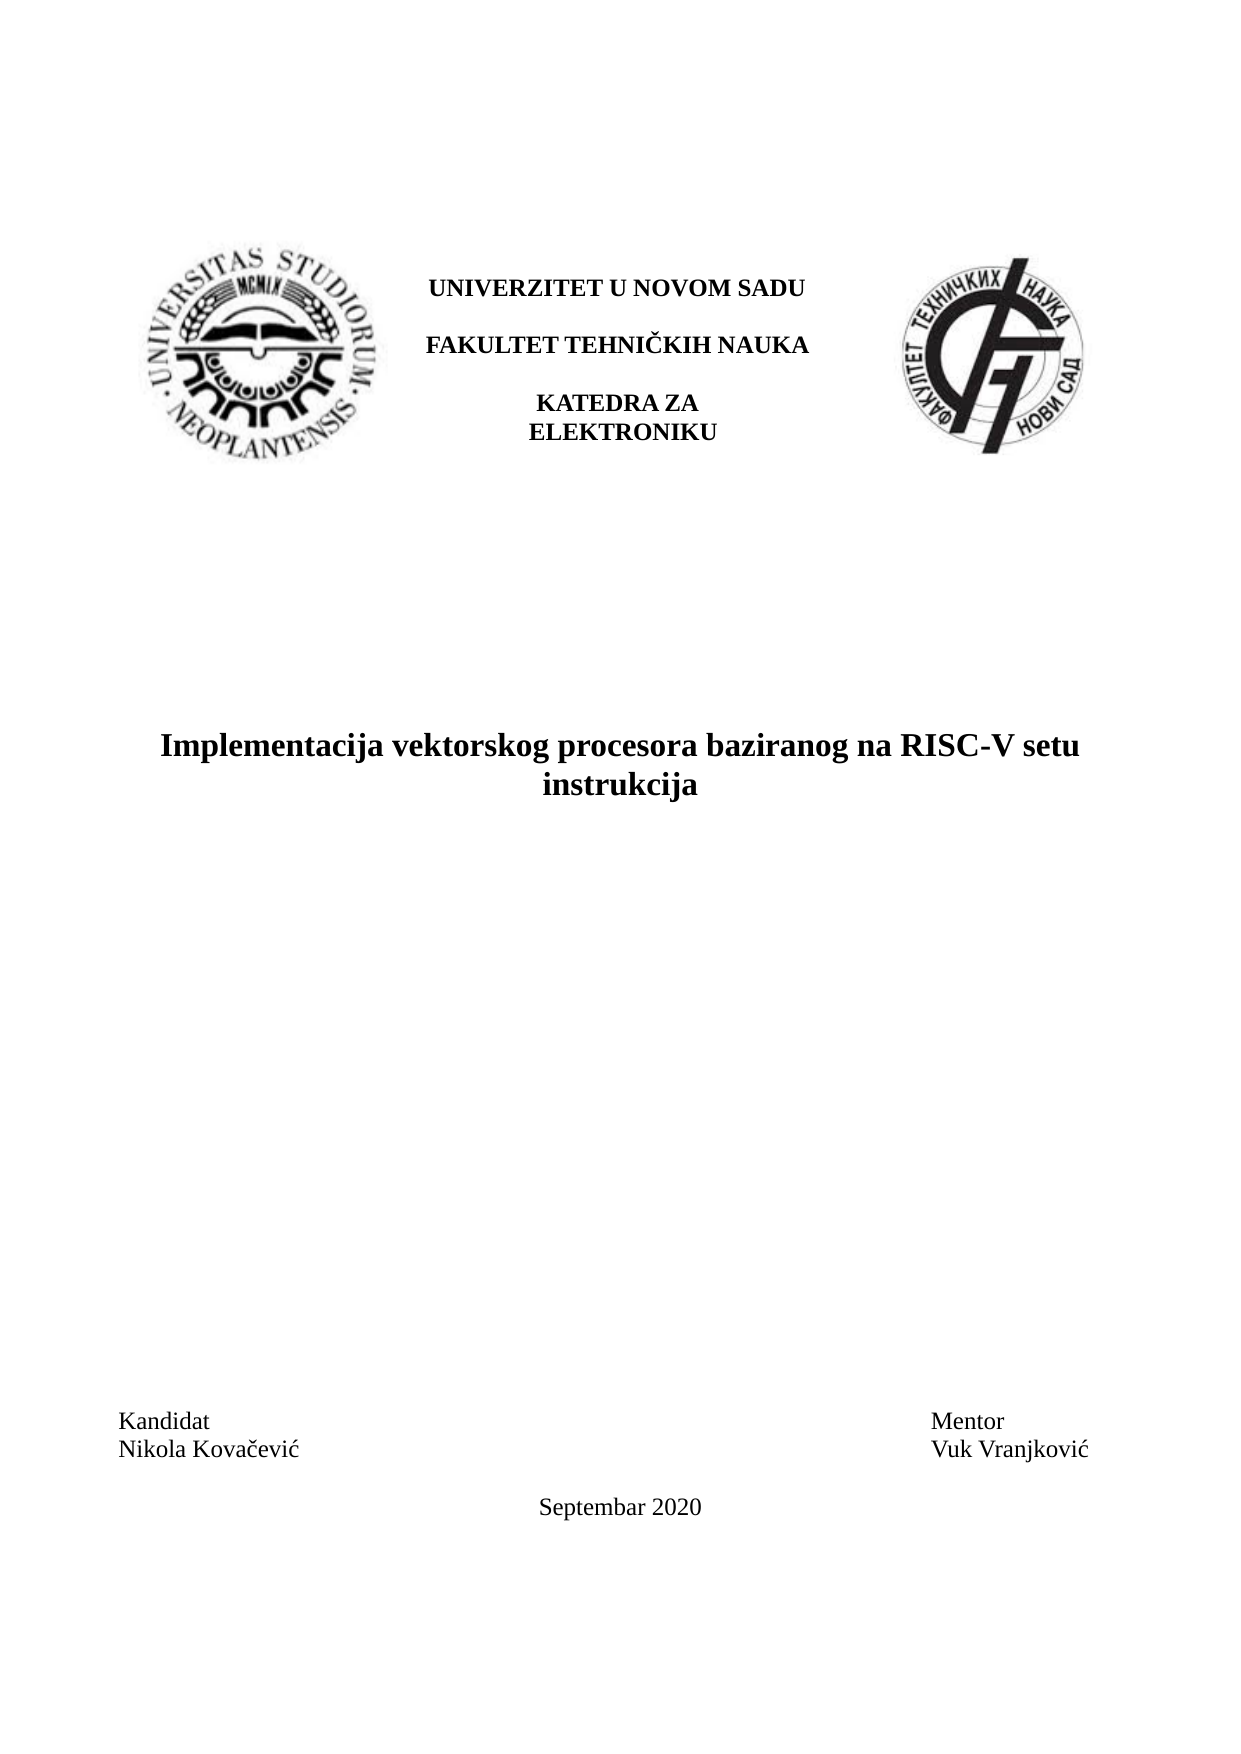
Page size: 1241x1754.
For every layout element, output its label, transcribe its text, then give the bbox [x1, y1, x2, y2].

picture [883, 243, 1093, 465]
table_header UNIVERZITET U NOVOM SADU FAKULTET TEHNIČKIH NAUKA KATEDRA ZA ELEKTRONIKU [419, 210, 821, 524]
text Implementacija vektorskog procesora baziranog na RISC-V setu instrukcija [118, 725, 1122, 802]
picture [137, 215, 400, 490]
text Kandidat Mentor [118, 1406, 1122, 1434]
table_header [821, 210, 1121, 524]
table_header [118, 210, 419, 524]
text Nikola Kovačević Vuk Vranjković [118, 1434, 1122, 1463]
text Septembar 2020 [118, 1492, 1122, 1521]
